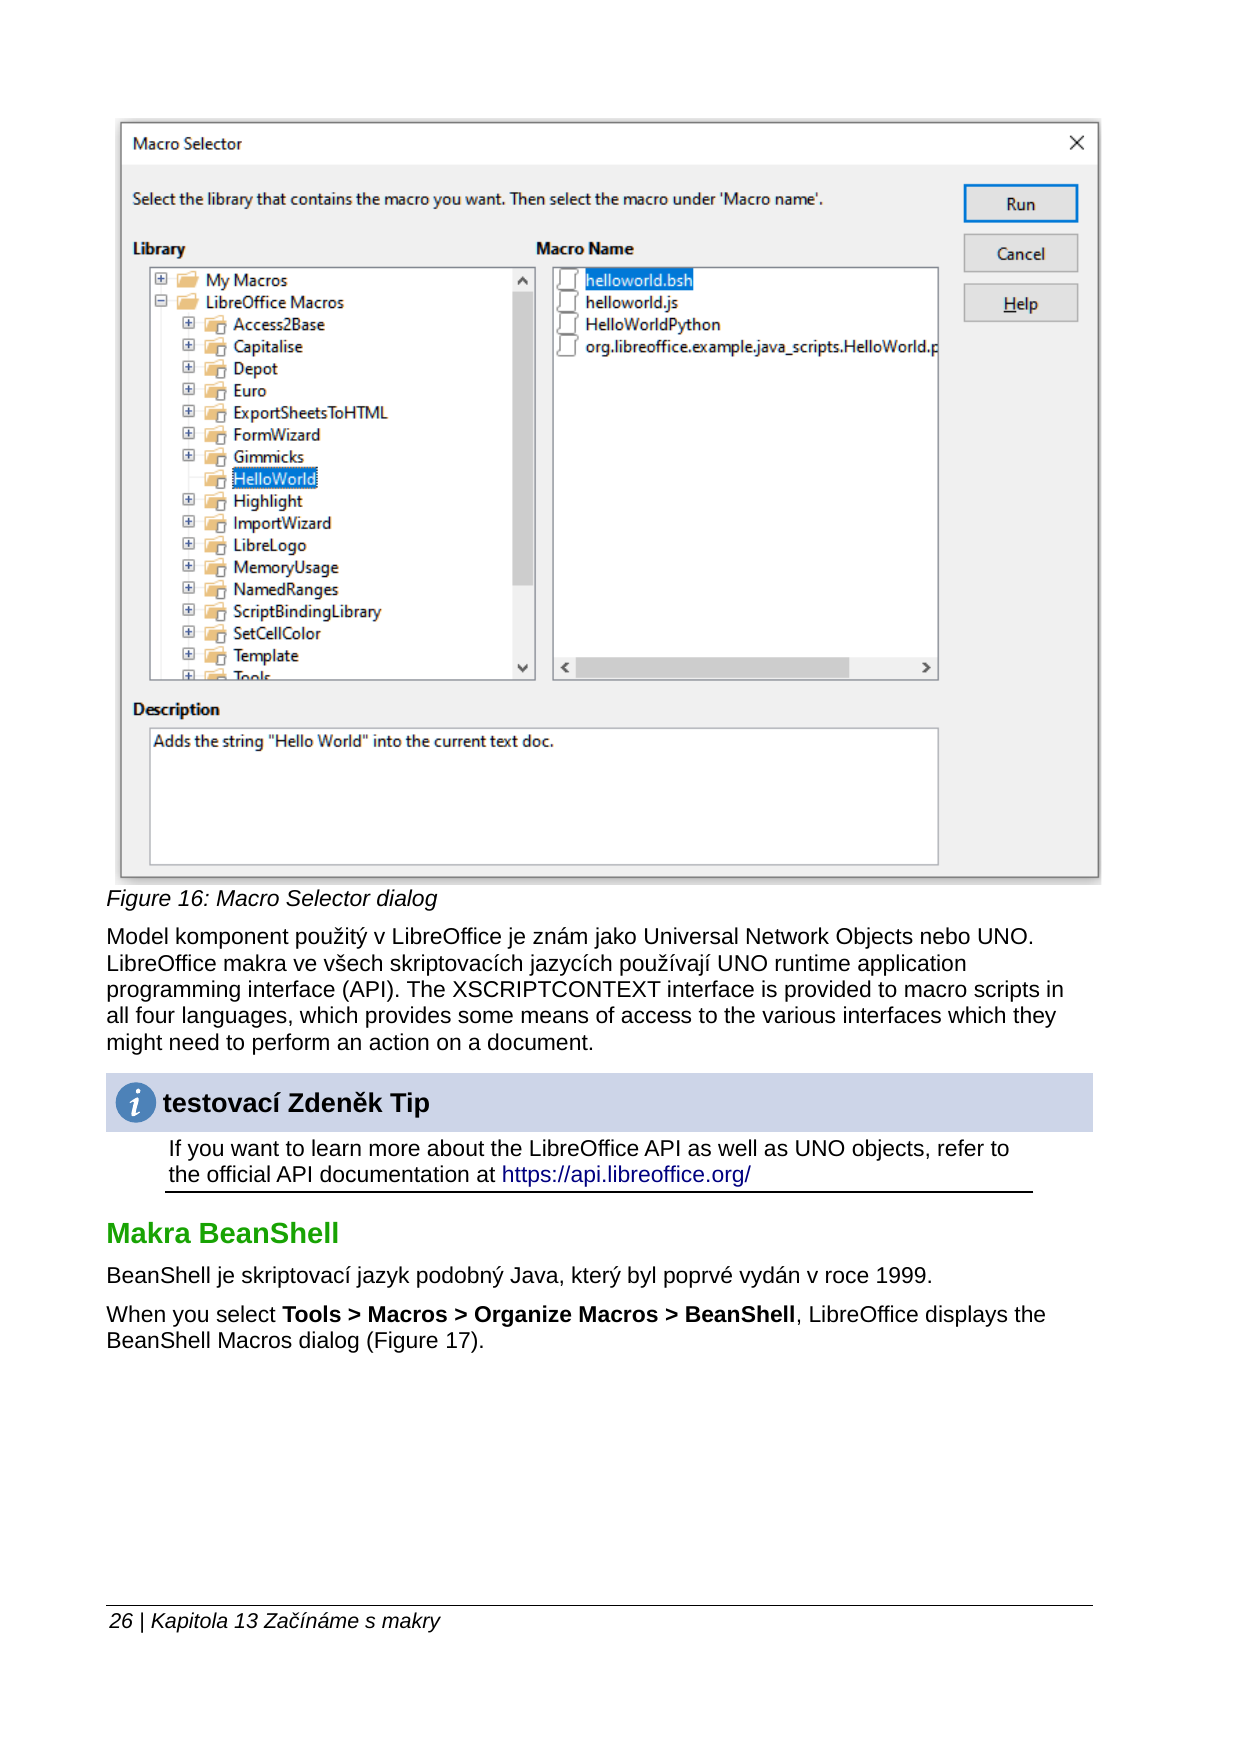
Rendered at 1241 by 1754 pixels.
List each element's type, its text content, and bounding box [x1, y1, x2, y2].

text When you select Tools > Macros > Organize Macros > BeanShell, LibreOffice displays the BeanShell Macros dialog (Figure 17). [106, 1301, 1093, 1353]
subtitle testovací Zdeněk Tip [106, 1073, 1093, 1132]
text Figure 16: Macro Selector dialog [106, 118, 1110, 911]
picture [115, 118, 1102, 885]
subtitle Makra BeanShell [106, 1217, 1093, 1250]
text If you want to learn more about the LibreOffice API as well as UNO objects, refer to the official API documentation at https://api.libreoffice.org/ [165, 1132, 1033, 1191]
text BeanShell je skriptovací jazyk podobný Java, který byl poprvé vydán v roce 1999. [106, 1262, 1093, 1288]
text Model komponent použitý v LibreOffice je znám jako Universal Network Objects nebo UNO. LibreOffice makra ve všech skriptovacích jazycích používají UNO runtime application programming interface (API). The XSCRIPTCONTEXT interface is provided to macro scripts in all four languages, which provides some means of access to the various interfaces which they might need to perform an action on a document. [106, 923, 1093, 1055]
